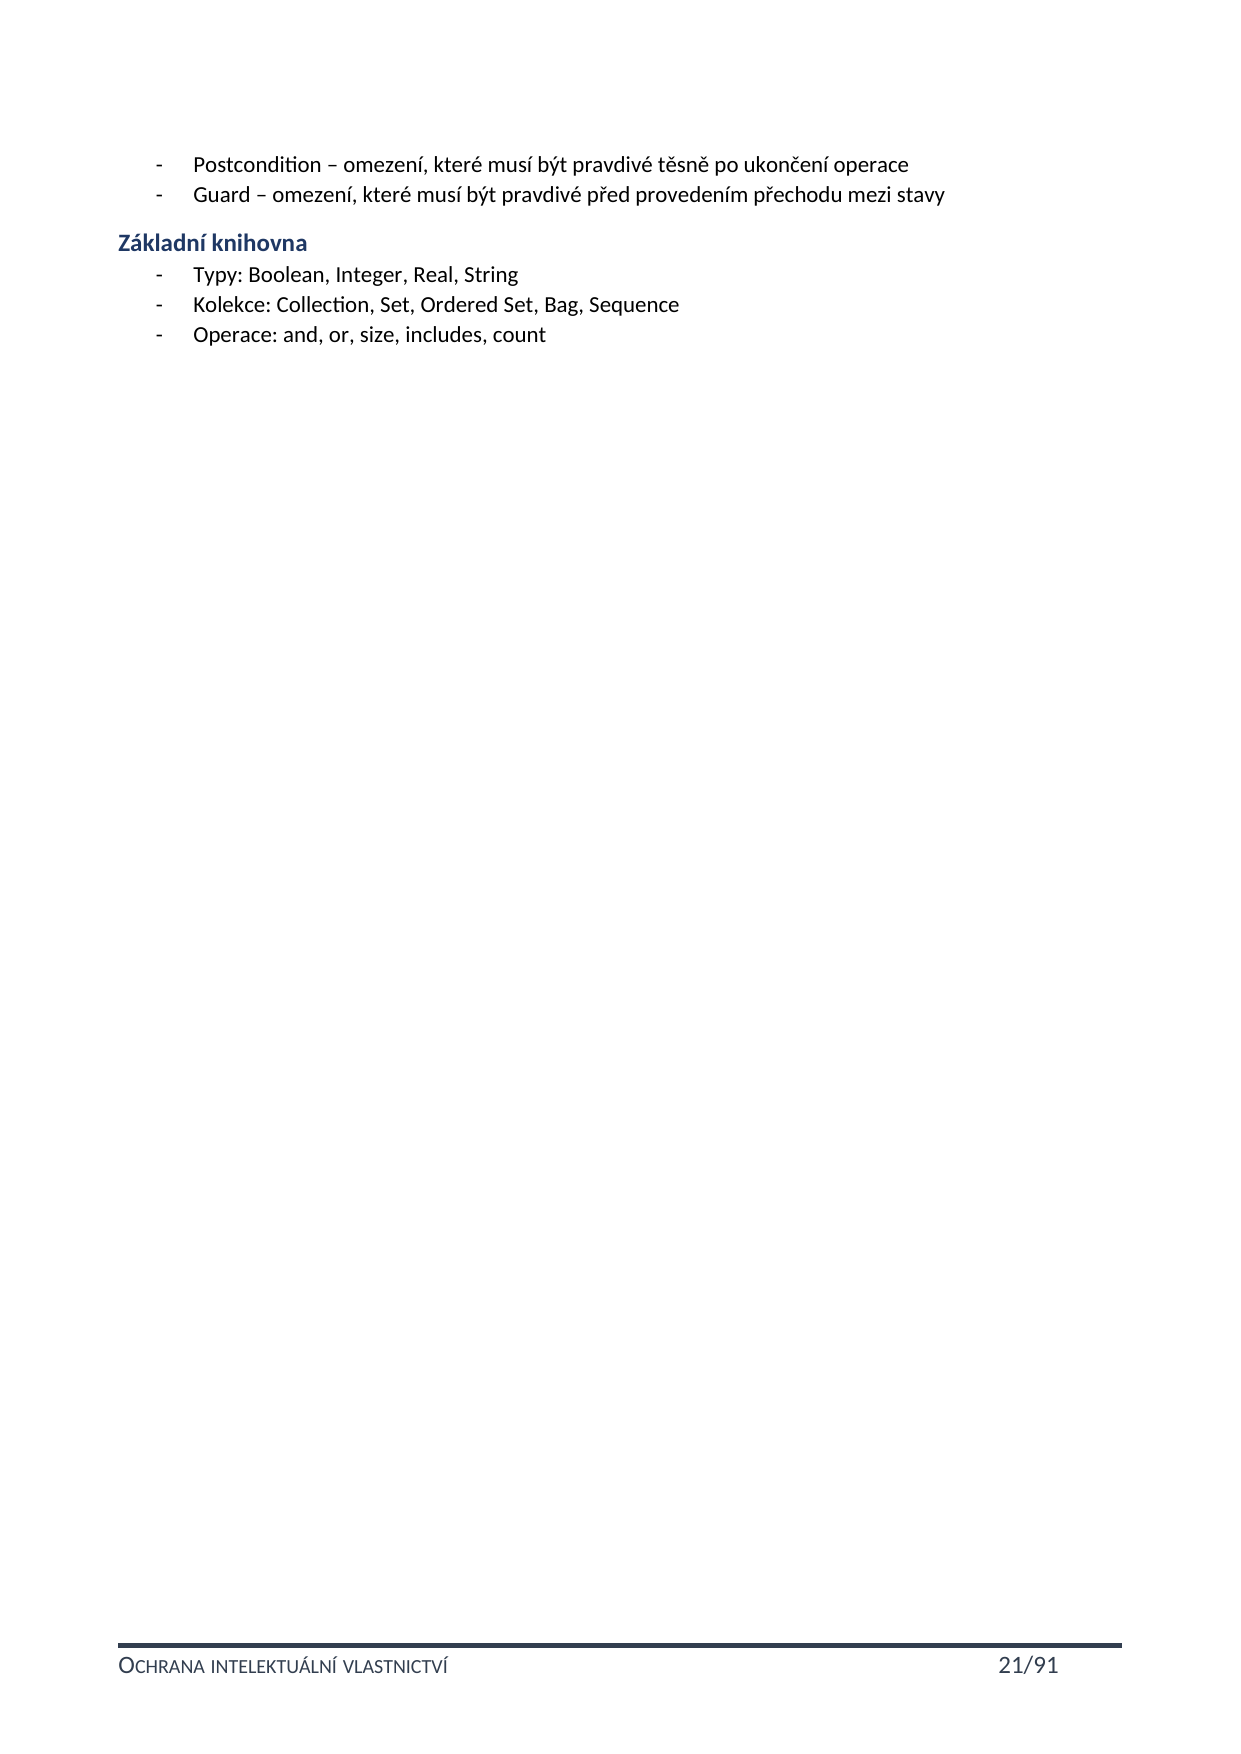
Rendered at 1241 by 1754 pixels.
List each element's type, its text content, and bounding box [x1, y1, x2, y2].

subtitle Základní knihovna [118, 227, 1122, 258]
list Guard – omezení, které musí být pravdivé před provedením přechodu mezi stavy [156, 180, 1122, 208]
list Postcondition – omezení, které musí být pravdivé těsně po ukončení operace [156, 150, 1122, 178]
list Typy: Boolean, Integer, Real, String [156, 260, 1122, 288]
list Operace: and, or, size, includes, count [156, 320, 1122, 348]
list Kolekce: Collection, Set, Ordered Set, Bag, Sequence [156, 290, 1122, 318]
